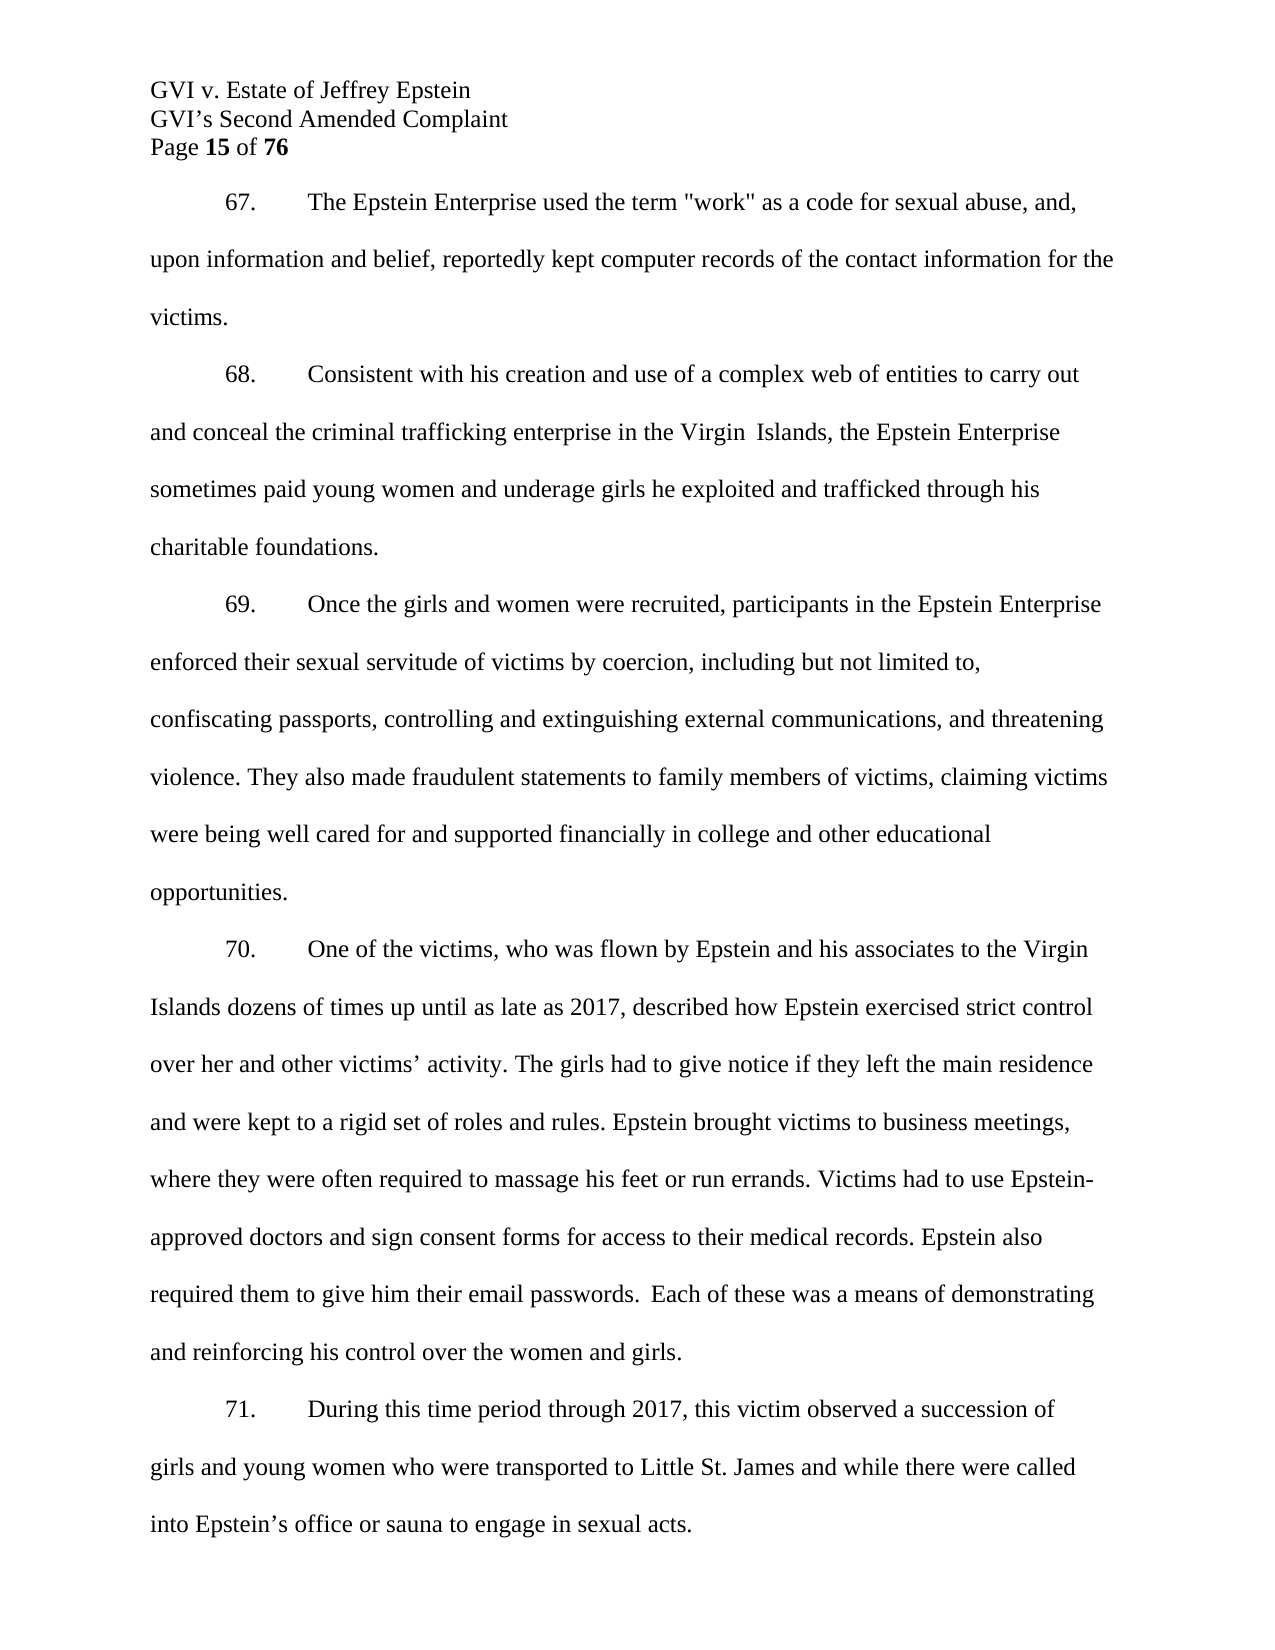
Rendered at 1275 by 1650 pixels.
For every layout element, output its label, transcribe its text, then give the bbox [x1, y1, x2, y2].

list Consistent with his creation and use of a complex web of entities to carry out and conceal the criminal trafficking enterprise in the Virgin Islands, the Epstein Enterprise sometimes paid young women and underage girls he exploited and trafficked through his charitable foundations. [150, 359, 1102, 560]
list One of the victims, who was flown by Epstein and his associates to the Virgin Islands dozens of times up until as late as 2017, described how Epstein exercised strict control over her and other victims’ activity. The girls had to give notice if they left the main residence and were kept to a rigid set of roles and rules. Epstein brought victims to business meetings, where they were often required to massage his feet or run errands. Victims had to use Epstein-approved doctors and sign consent forms for access to their medical records. Epstein also required them to give him their email passwords. Each of these was a means of demonstrating and reinforcing his control over the women and girls. [150, 934, 1096, 1366]
list The Epstein Enterprise used the term "work" as a code for sexual abuse, and, upon information and belief, reportedly kept computer records of the contact information for the victims. [150, 187, 1113, 330]
list During this time period through 2017, this victim observed a succession of girls and young women who were transported to Little St. James and while there were called into Epstein’s office or sauna to engage in sexual acts. [150, 1394, 1105, 1538]
list Once the girls and women were recruited, participants in the Epstein Enterprise enforced their sexual servitude of victims by coercion, including but not limited to, confiscating passports, controlling and extinguishing external communications, and threatening violence. They also made fraudulent statements to family members of victims, claiming victims were being well cared for and supported financially in college and other educational opportunities. [150, 589, 1109, 906]
